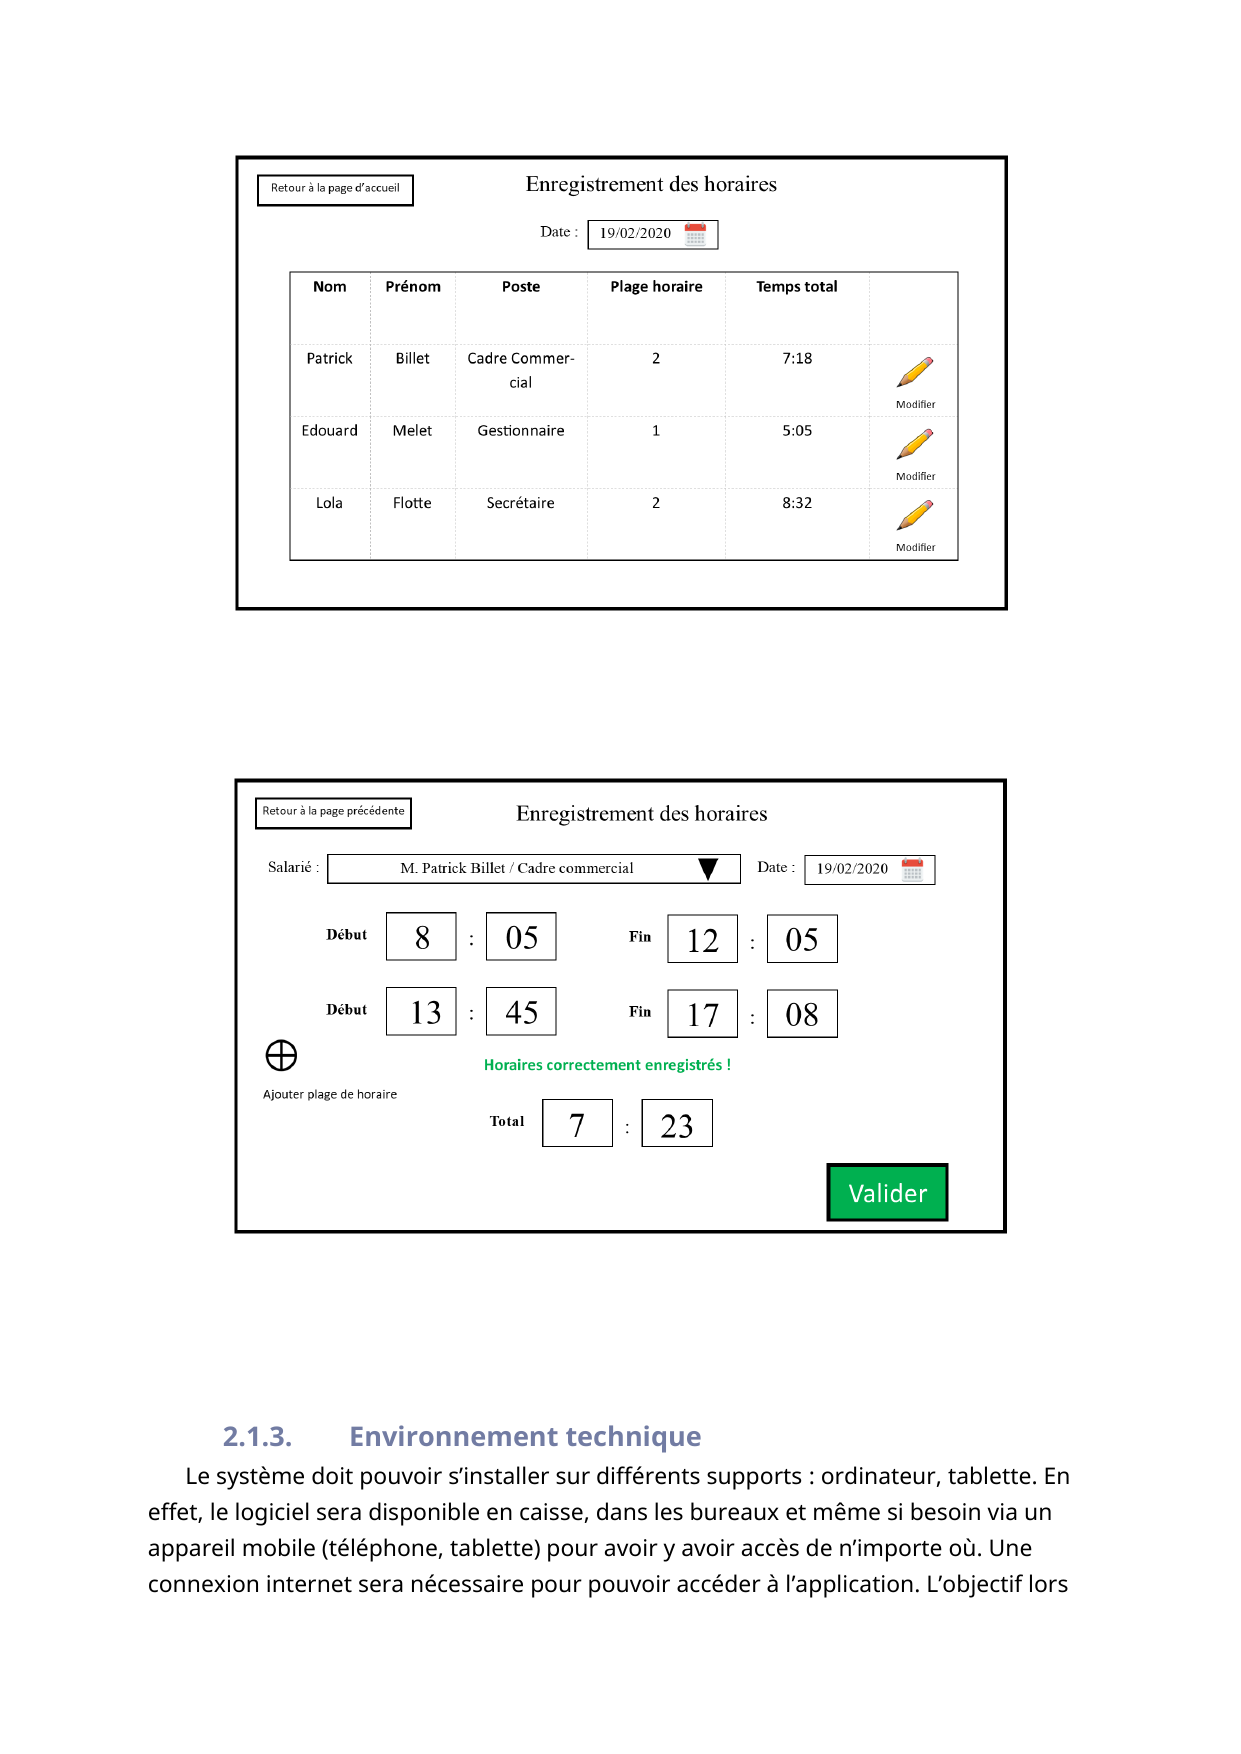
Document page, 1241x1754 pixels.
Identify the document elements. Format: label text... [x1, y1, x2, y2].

list Environnement technique [223, 1417, 1093, 1454]
text Le système doit pouvoir s’installer sur différents supports : ordinateur, tablette. En effet, le logiciel sera disponible en caisse, dans les bureaux et même si besoin via un appareil mobile (téléphone, tablette) pour avoir y avoir accès de n’importe où. Une connexion internet sera nécessaire pour pouvoir accéder à l’application. L’objectif lors [148, 1460, 1093, 1599]
